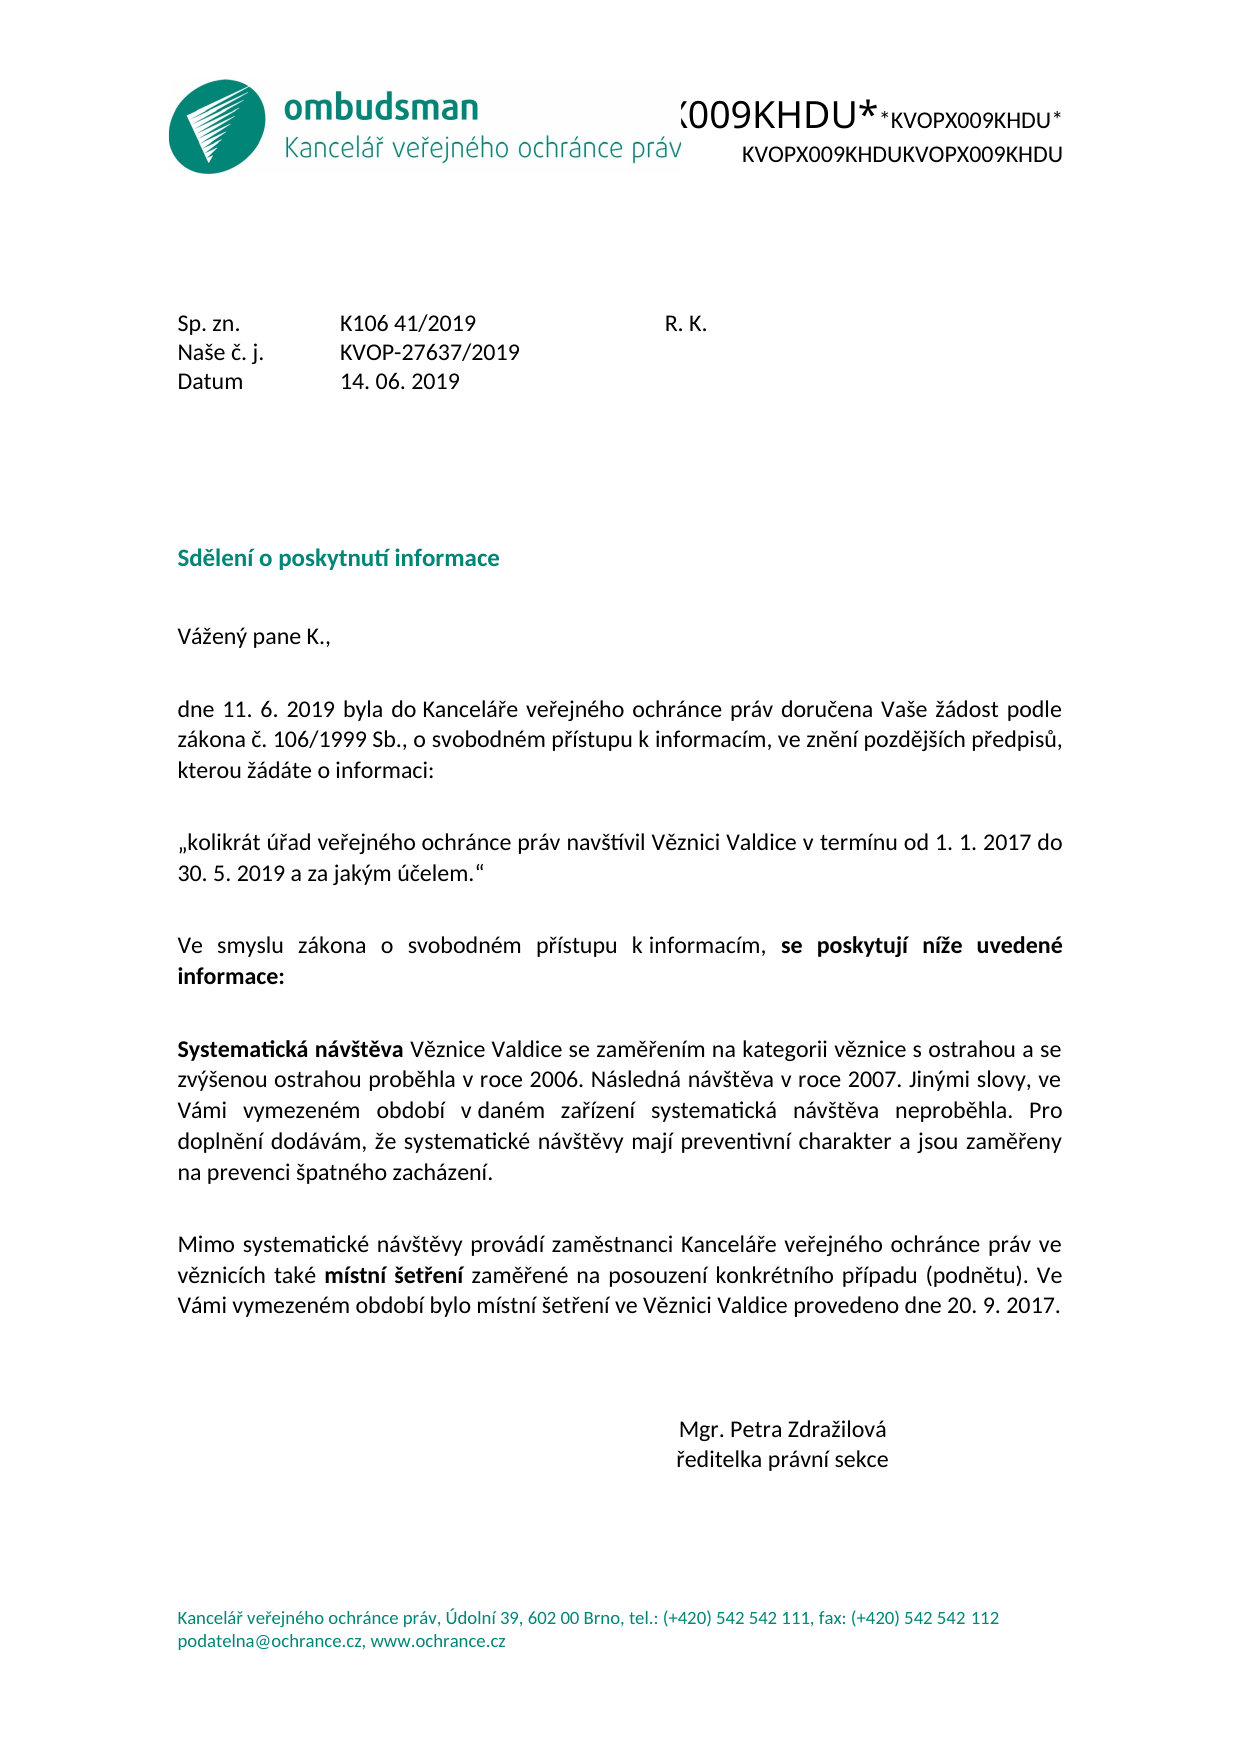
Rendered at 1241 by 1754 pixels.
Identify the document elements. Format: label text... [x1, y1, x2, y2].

text Ve smyslu zákona o svobodném přístupu k informacím, se poskytují níže uvedené informace: [177, 931, 1063, 991]
table_header K106 41/2019 KVOP-27637/2019 14. 06. 2019 [340, 220, 664, 542]
text „kolikrát úřad veřejného ochránce práv navštívil Věznici Valdice v termínu od 1. 1. 2017 do 30. 5. 2019 a za jakým účelem.“ [177, 827, 1063, 887]
text Mgr. Petra Zdražilová [502, 1414, 1063, 1444]
text Vážený pane K., [177, 621, 1063, 651]
text ředitelka právní sekce [502, 1444, 1063, 1473]
text dne 11. 6. 2019 byla do Kanceláře veřejného ochránce práv doručena Vaše žádost podle zákona č. 106/1999 Sb., o svobodném přístupu k informacím, ve znění pozdějších předpisů, kterou žádáte o informaci: [177, 694, 1063, 784]
text Mimo systematické návštěvy provádí zaměstnanci Kanceláře veřejného ochránce práv ve věznicích také místní šetření zaměřené na posouzení konkrétního případu (podnětu). Ve Vámi vymezeném období bylo místní šetření ve Věznici Valdice provedeno dne 20. 9. 2017. [177, 1229, 1063, 1320]
table_header R. K. [665, 220, 1085, 542]
table_header Sp. zn. Naše č. j. Datum [177, 220, 340, 542]
subtitle Sdělení o poskytnutí informace [177, 542, 1063, 572]
text Systematická návštěva Věznice Valdice se zaměřením na kategorii věznice s ostrahou a se zvýšenou ostrahou proběhla v roce 2006. Následná návštěva v roce 2007. Jinými slovy, ve Vámi vymezeném období v daném zařízení systematická návštěva neproběhla. Pro doplnění dodávám, že systematické návštěvy mají preventivní charakter a jsou zaměřeny na prevenci špatného zacházení. [177, 1034, 1063, 1186]
